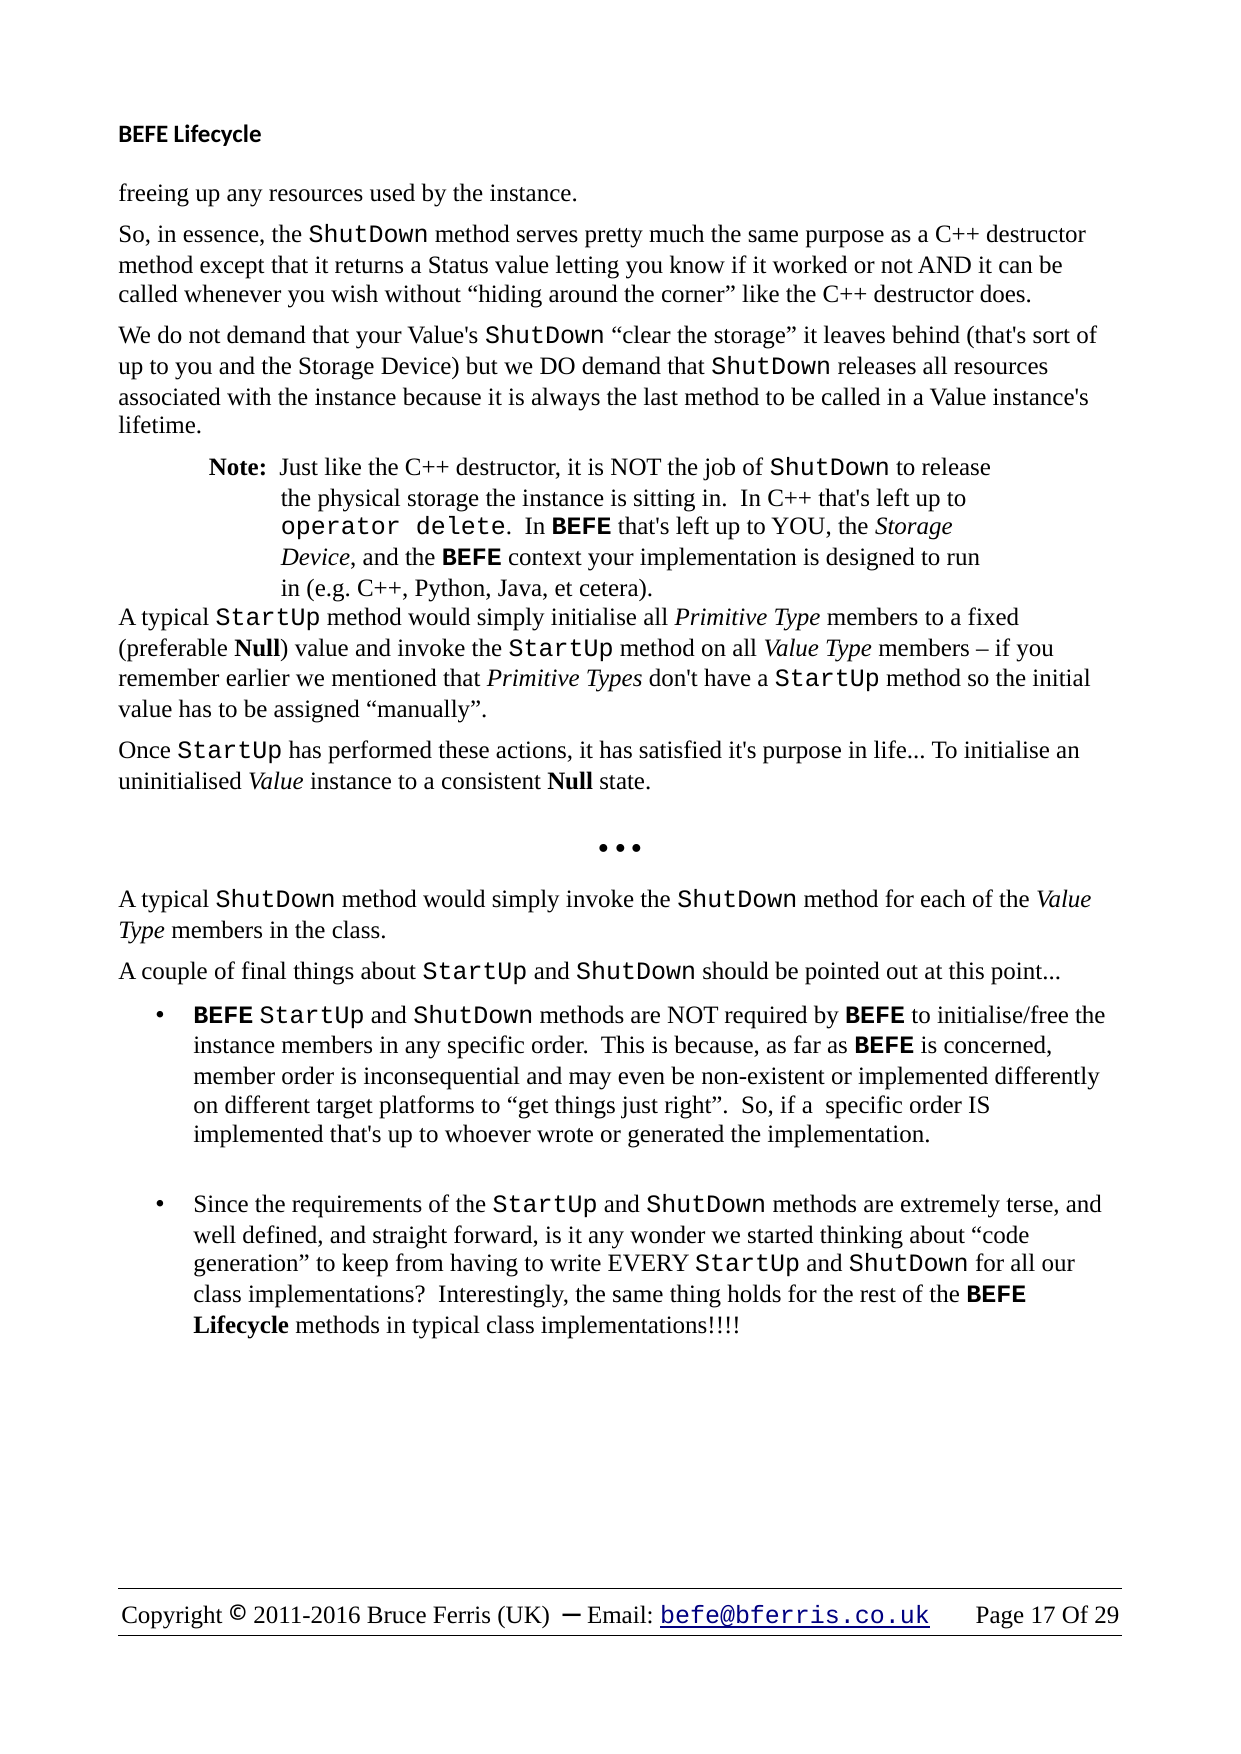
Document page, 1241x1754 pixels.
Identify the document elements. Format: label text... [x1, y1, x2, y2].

list BEFE StartUp and ShutDown methods are NOT required by BEFE to initialise/free the instance members in any specific order. This is because, as far as BEFE is concerned, member order is inconsequential and may even be non-existent or implemented differently on different target platforms to “get things just right”. So, if a specific order IS implemented that's up to whoever wrote or generated the implementation. [156, 1000, 1122, 1176]
text Once StartUp has performed these actions, it has satisfied it's purpose in life... To initialise an uninitialised Value instance to a consistent Null state. [118, 736, 1122, 795]
text So, in essence, the ShutDown method serves pretty much the same purpose as a C++ destructor method except that it returns a Status value letting you know if it worked or not AND it can be called whenever you wish without “hiding around the corner” like the C++ destructor does. [118, 219, 1122, 308]
list Since the requirements of the StartUp and ShutDown methods are extremely terse, and well defined, and straight forward, is it any wonder we started thinking about “code generation” to keep from having to write EVERY StartUp and ShutDown for all our class implementations? Interestingly, the same thing holds for the rest of the BEFE Lifecycle methods in typical class implementations!!!! [156, 1189, 1122, 1339]
text We do not demand that your Value's ShutDown “clear the storage” it leaves behind (that's sort of up to you and the Storage Device) but we DO demand that ShutDown releases all resources associated with the instance because it is always the last method to be called in a Value instance's lifetime. [118, 320, 1122, 439]
text A typical ShutDown method would simply invoke the ShutDown method for each of the Value Type members in the class. [118, 884, 1122, 944]
text Note: Just like the C++ destructor, it is NOT the job of ShutDown to release the physical storage the instance is sitting in. In C++ that's left up to operator delete. In BEFE that's left up to YOU, the Storage Device, and the BEFE context your implementation is designed to run in (e.g. C++, Python, Java, et cetera). [209, 452, 1002, 602]
text freeing up any resources used by the instance. [118, 178, 1122, 207]
text A typical StartUp method would simply initialise all Primitive Type members to a fixed (preferable Null) value and invoke the StartUp method on all Value Type members – if you remember earlier we mentioned that Primitive Types don't have a StartUp method so the initial value has to be assigned “manually”. [118, 602, 1122, 723]
text A couple of final things about StartUp and ShutDown should be pointed out at this point... [118, 956, 1122, 987]
text ∙∙∙ [118, 808, 1122, 884]
